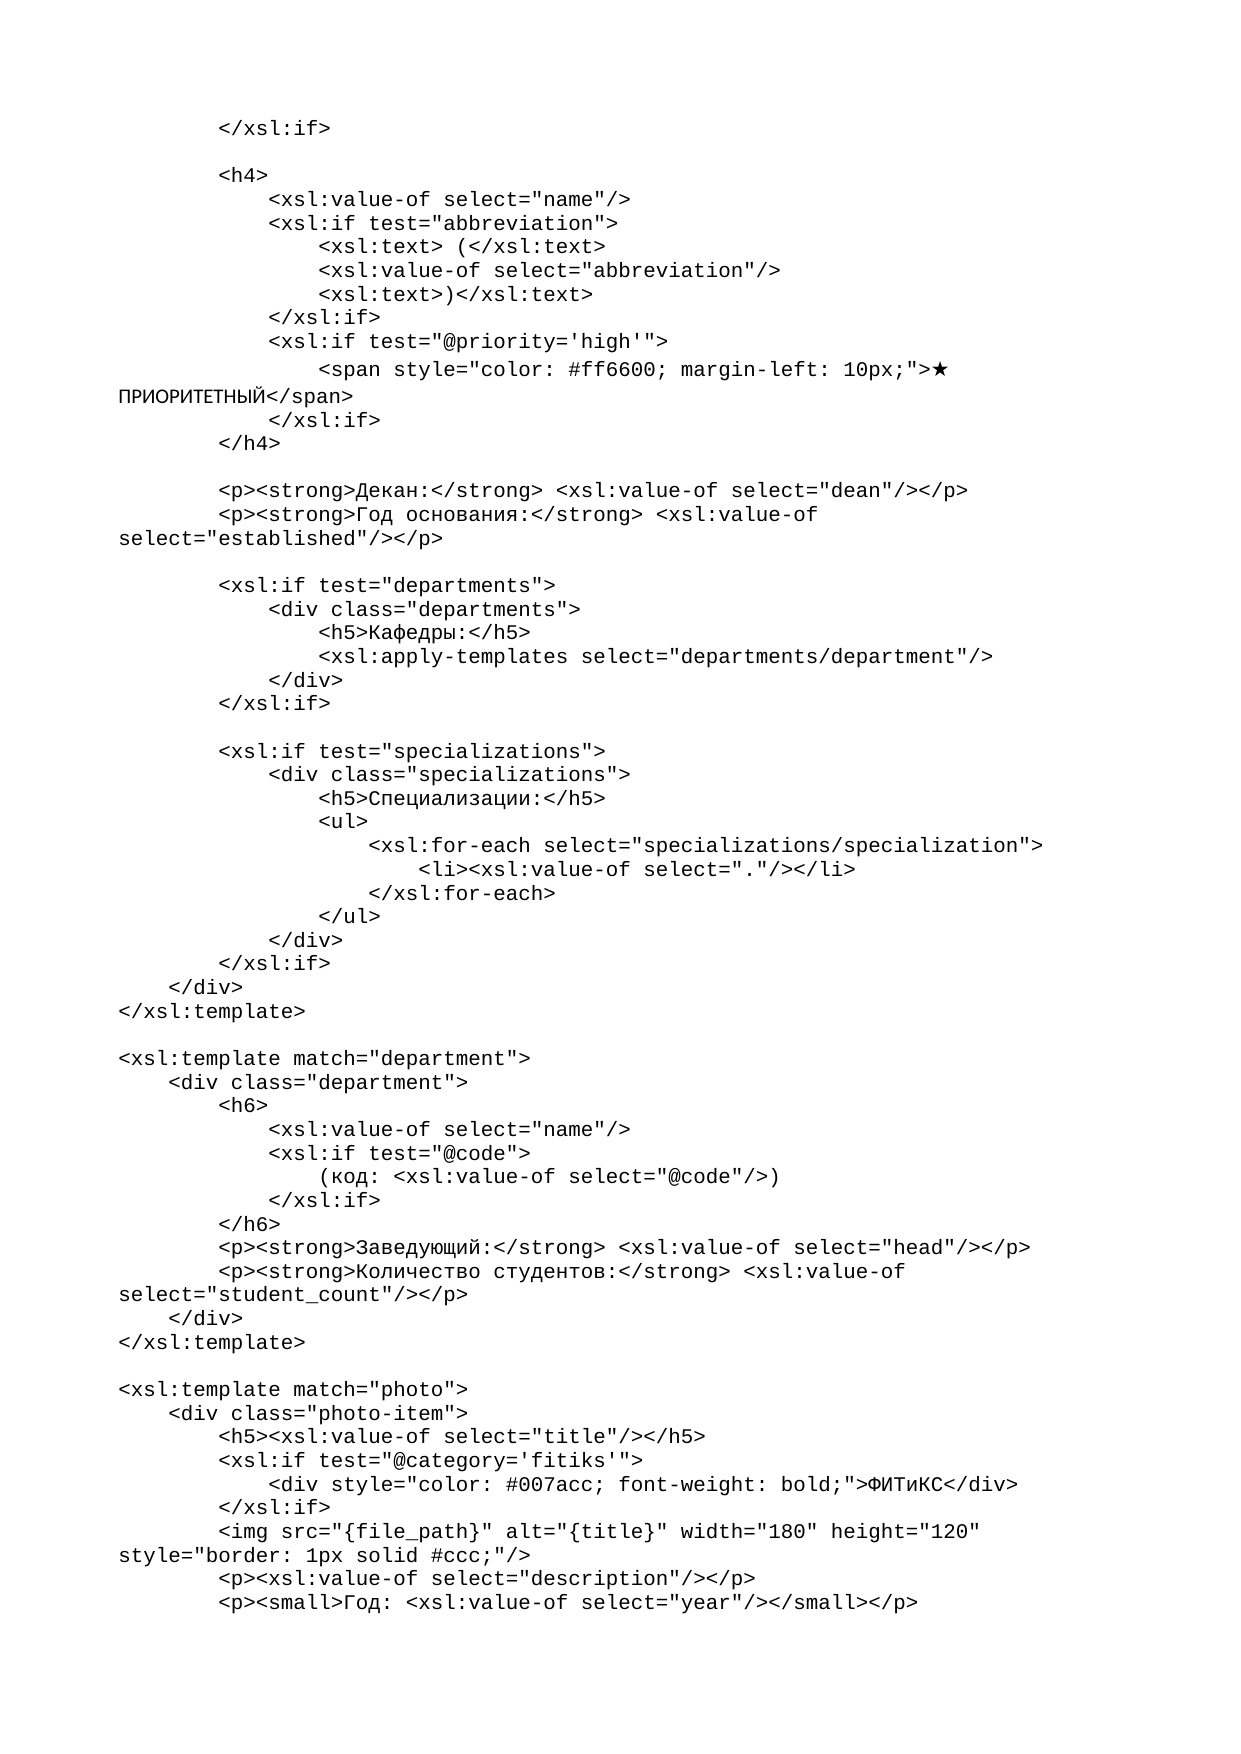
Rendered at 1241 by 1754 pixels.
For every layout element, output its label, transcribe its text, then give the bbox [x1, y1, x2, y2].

text <xsl:value-of select="name"/> [118, 1119, 1122, 1143]
text </xsl:if> [118, 118, 1122, 142]
text <h5>Специализации:</h5> [118, 788, 1122, 812]
text <xsl:value-of select="name"/> [118, 189, 1122, 213]
text </xsl:if> [118, 307, 1122, 331]
text <xsl:apply-templates select="departments/department"/> [118, 646, 1122, 670]
text </h4> [118, 433, 1122, 457]
text <ul> [118, 812, 1122, 835]
text <span style="color: #ff6600; margin-left: 10px;">★ ПРИОРИТЕТНЫЙ</span> [118, 354, 1122, 409]
text <h6> [118, 1095, 1122, 1119]
text </xsl:if> [118, 1497, 1122, 1521]
text <xsl:template match="department"> [118, 1048, 1122, 1072]
text <xsl:if test="@code"> [118, 1143, 1122, 1166]
text (код: <xsl:value-of select="@code"/>) [118, 1166, 1122, 1190]
text </h6> [118, 1213, 1122, 1237]
text <img src="{file_path}" alt="{title}" width="180" height="120" style="border: 1px solid #ccc;"/> [118, 1521, 1122, 1568]
text </div> [118, 930, 1122, 953]
text <div class="departments"> [118, 599, 1122, 622]
text <div class="specializations"> [118, 764, 1122, 788]
text <h4> [118, 165, 1122, 189]
text <xsl:if test="departments"> [118, 575, 1122, 599]
text </xsl:template> [118, 1001, 1122, 1024]
text <div class="photo-item"> [118, 1403, 1122, 1426]
text <xsl:text>)</xsl:text> [118, 284, 1122, 307]
text <li><xsl:value-of select="."/></li> [118, 859, 1122, 882]
text <p><xsl:value-of select="description"/></p> [118, 1568, 1122, 1592]
text </div> [118, 1308, 1122, 1332]
text <xsl:text> (</xsl:text> [118, 236, 1122, 260]
text <p><strong>Заведующий:</strong> <xsl:value-of select="head"/></p> [118, 1237, 1122, 1261]
text <div class="department"> [118, 1072, 1122, 1095]
text <xsl:template match="photo"> [118, 1379, 1122, 1403]
text <xsl:if test="abbreviation"> [118, 213, 1122, 236]
text <p><strong>Декан:</strong> <xsl:value-of select="dean"/></p> [118, 481, 1122, 504]
text <xsl:if test="@category='fitiks'"> [118, 1450, 1122, 1474]
text </xsl:if> [118, 693, 1122, 717]
text <xsl:value-of select="abbreviation"/> [118, 260, 1122, 284]
text </xsl:if> [118, 409, 1122, 433]
text <xsl:if test="@priority='high'"> [118, 331, 1122, 354]
text <xsl:if test="specializations"> [118, 741, 1122, 764]
text </xsl:if> [118, 1190, 1122, 1213]
text <p><strong>Год основания:</strong> <xsl:value-of select="established"/></p> [118, 504, 1122, 551]
text </div> [118, 977, 1122, 1001]
text </ul> [118, 906, 1122, 930]
text <h5>Кафедры:</h5> [118, 622, 1122, 646]
text <p><small>Год: <xsl:value-of select="year"/></small></p> [118, 1592, 1122, 1616]
text </xsl:template> [118, 1332, 1122, 1355]
text </xsl:for-each> [118, 882, 1122, 906]
text <xsl:for-each select="specializations/specialization"> [118, 835, 1122, 859]
text </xsl:if> [118, 953, 1122, 977]
text <h5><xsl:value-of select="title"/></h5> [118, 1426, 1122, 1450]
text <p><strong>Количество студентов:</strong> <xsl:value-of select="student_count"/></p> [118, 1261, 1122, 1308]
text </div> [118, 670, 1122, 693]
text <div style="color: #007acc; font-weight: bold;">ФИТиКС</div> [118, 1474, 1122, 1497]
